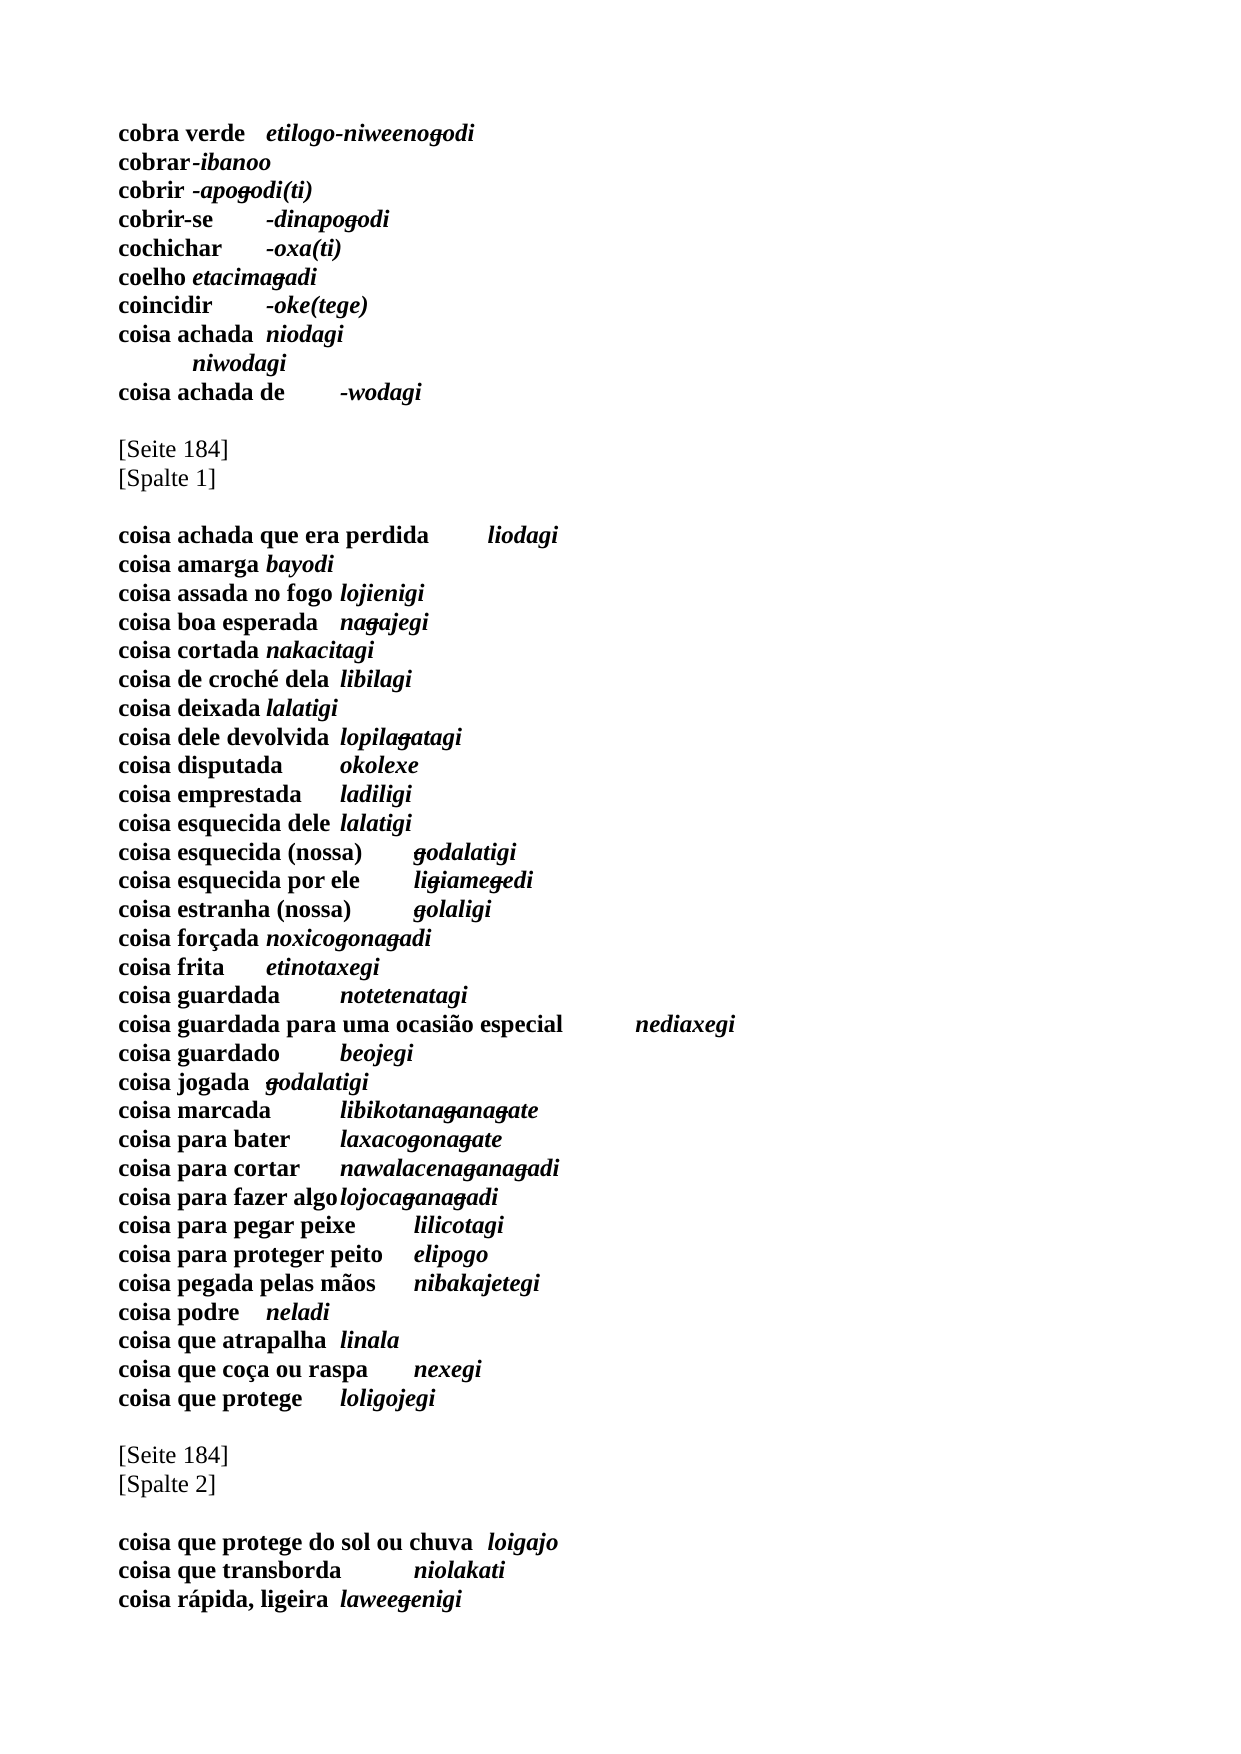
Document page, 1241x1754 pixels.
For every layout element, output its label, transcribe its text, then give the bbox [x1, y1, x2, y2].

text coisa emprestada ladiligi [118, 779, 1125, 808]
text coisa achada de -wodagi [118, 377, 1125, 406]
text coisa que transborda niolakati [118, 1556, 1125, 1584]
text coisa que protege loligojegi [118, 1383, 1125, 1412]
text coisa rápida, ligeira laweegenigi [118, 1584, 1125, 1613]
text coisa esquecida dele lalatigi [118, 808, 1125, 837]
text coisa boa esperada nagajegi [118, 607, 1125, 636]
text [Spalte 2] [118, 1469, 1125, 1498]
text [Spalte 1] [118, 463, 1125, 492]
text cochichar -oxa(ti) [118, 233, 1125, 262]
text coisa podre neladi [118, 1297, 1125, 1326]
text coisa para cortar nawalacenaganagadi [118, 1153, 1125, 1182]
text cobrir-se -dinapogodi [118, 204, 1125, 233]
text coisa amarga bayodi [118, 549, 1125, 578]
text coisa para bater laxacogonagate [118, 1124, 1125, 1153]
text coisa estranha (nossa) golaligi [118, 894, 1125, 923]
text coisa marcada libikotanaganagate [118, 1096, 1125, 1124]
text coisa jogada godalatigi [118, 1067, 1125, 1096]
text coisa pegada pelas mãos nibakajetegi [118, 1268, 1125, 1297]
text coisa deixada lalatigi [118, 693, 1125, 722]
text coisa cortada nakacitagi [118, 636, 1125, 664]
text coisa esquecida (nossa) godalatigi [118, 837, 1125, 866]
text cobrar -ibanoo [118, 147, 1125, 176]
text coisa esquecida por ele ligiamegedi [118, 866, 1125, 894]
text [Seite 184] [118, 1441, 1125, 1469]
text coisa achada que era perdida liodagi [118, 521, 1125, 549]
text coisa disputada okolexe [118, 751, 1125, 779]
text coisa dele devolvida lopilagatagi [118, 722, 1125, 751]
text niwodagi [118, 348, 1125, 377]
text coisa que atrapalha linala [118, 1326, 1125, 1354]
text [Seite 184] [118, 434, 1125, 463]
text coelho etacimagadi [118, 262, 1125, 291]
text coisa para proteger peito elipogo [118, 1239, 1125, 1268]
text coisa guardado beojegi [118, 1038, 1125, 1067]
text coisa para pegar peixe lilicotagi [118, 1211, 1125, 1239]
text coisa que coça ou raspa nexegi [118, 1354, 1125, 1383]
text cobra verde etilogo-niweenogodi [118, 118, 1125, 147]
text coisa guardada notetenatagi [118, 981, 1125, 1009]
text coisa que protege do sol ou chuva loigajo [118, 1527, 1125, 1556]
text coisa forçada noxicogonagadi [118, 923, 1125, 952]
text coincidir -oke(tege) [118, 291, 1125, 319]
text coisa frita etinotaxegi [118, 952, 1125, 981]
text coisa assada no fogo lojienigi [118, 578, 1125, 607]
text coisa achada niodagi [118, 319, 1125, 348]
text coisa de croché dela libilagi [118, 664, 1125, 693]
text coisa guardada para uma ocasião especial nediaxegi [118, 1009, 1125, 1038]
text coisa para fazer algo lojocaganagadi [118, 1182, 1125, 1211]
text cobrir -apogodi(ti) [118, 176, 1125, 204]
